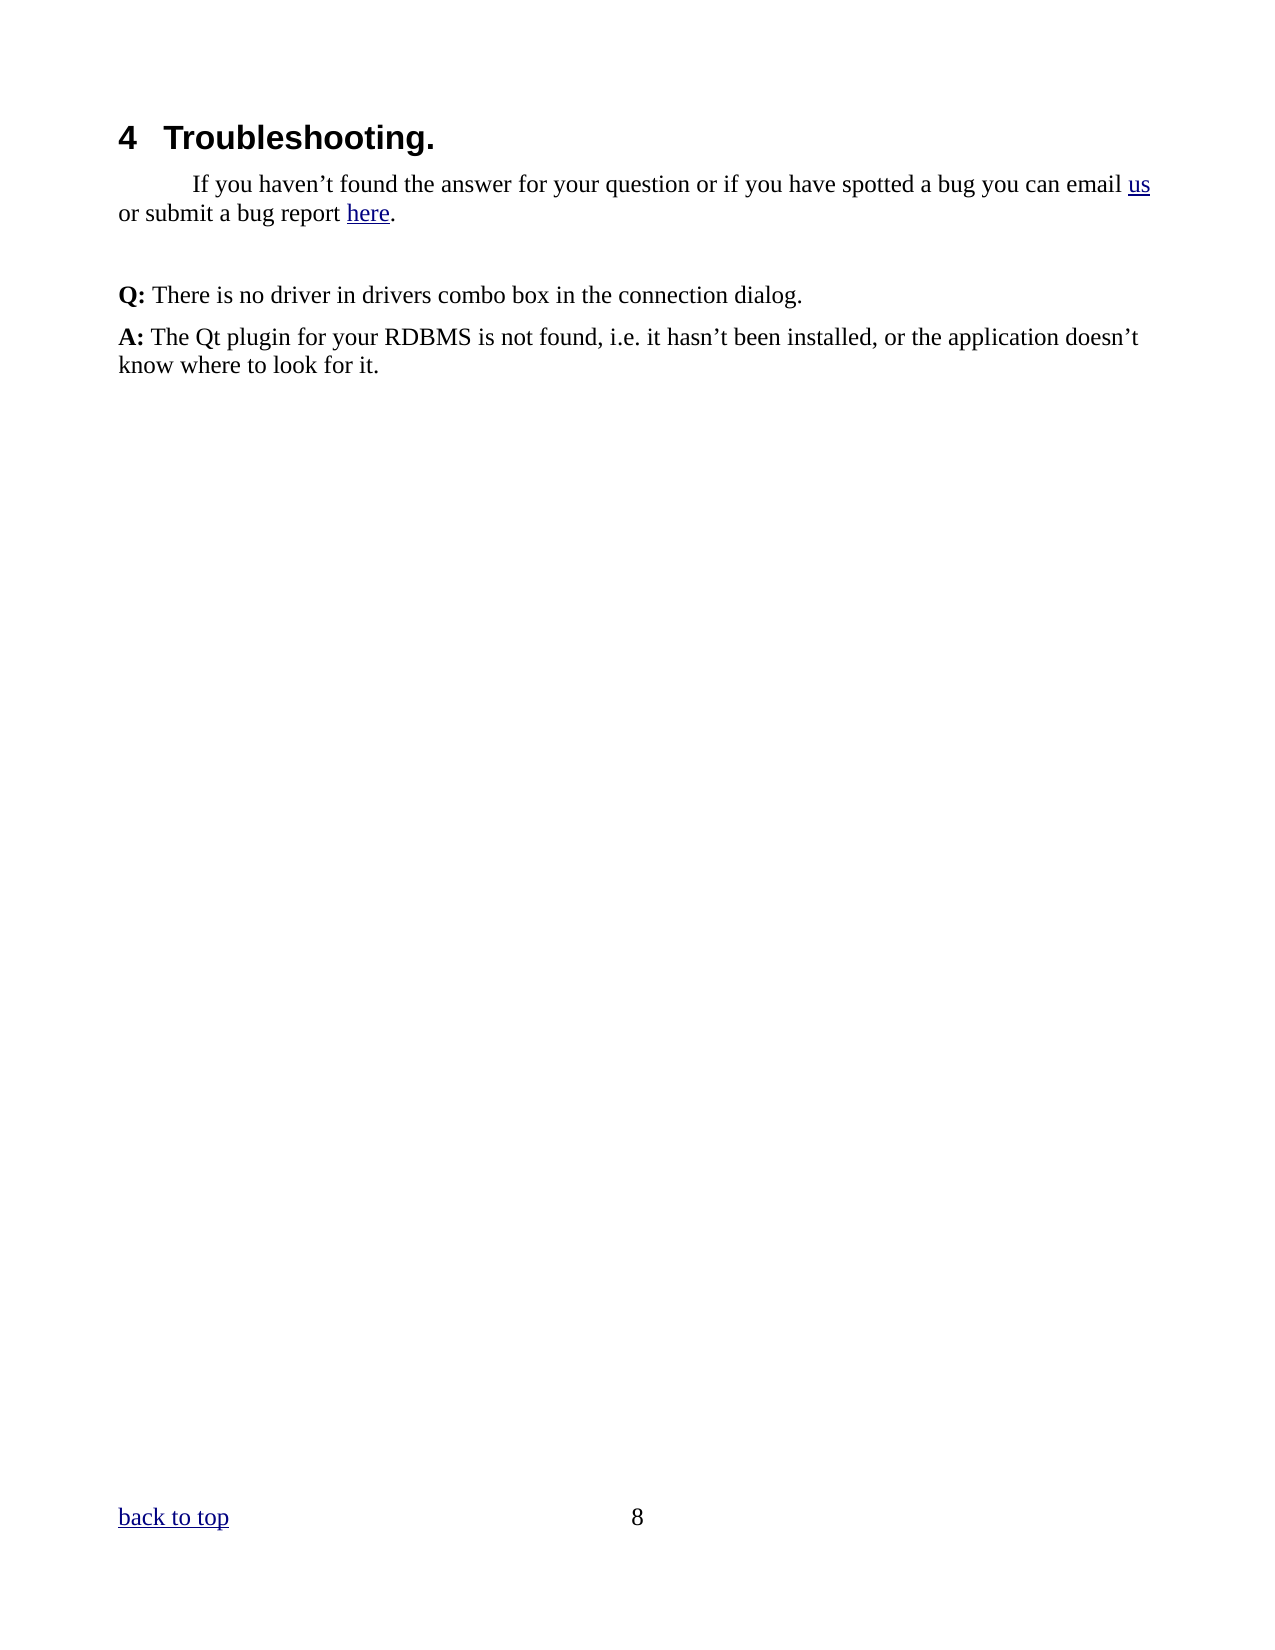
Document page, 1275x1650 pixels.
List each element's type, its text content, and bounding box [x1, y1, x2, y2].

subtitle Troubleshooting. [118, 118, 1157, 157]
text A: The Qt plugin for your RDBMS is not found, i.e. it hasn’t been installed, or the application doesn’t know where to look for it. [118, 322, 1157, 379]
text Q: There is no driver in drivers combo box in the connection dialog. [118, 281, 1157, 309]
text If you haven’t found the answer for your question or if you have spotted a bug you can email us or submit a bug report here. [118, 169, 1157, 227]
